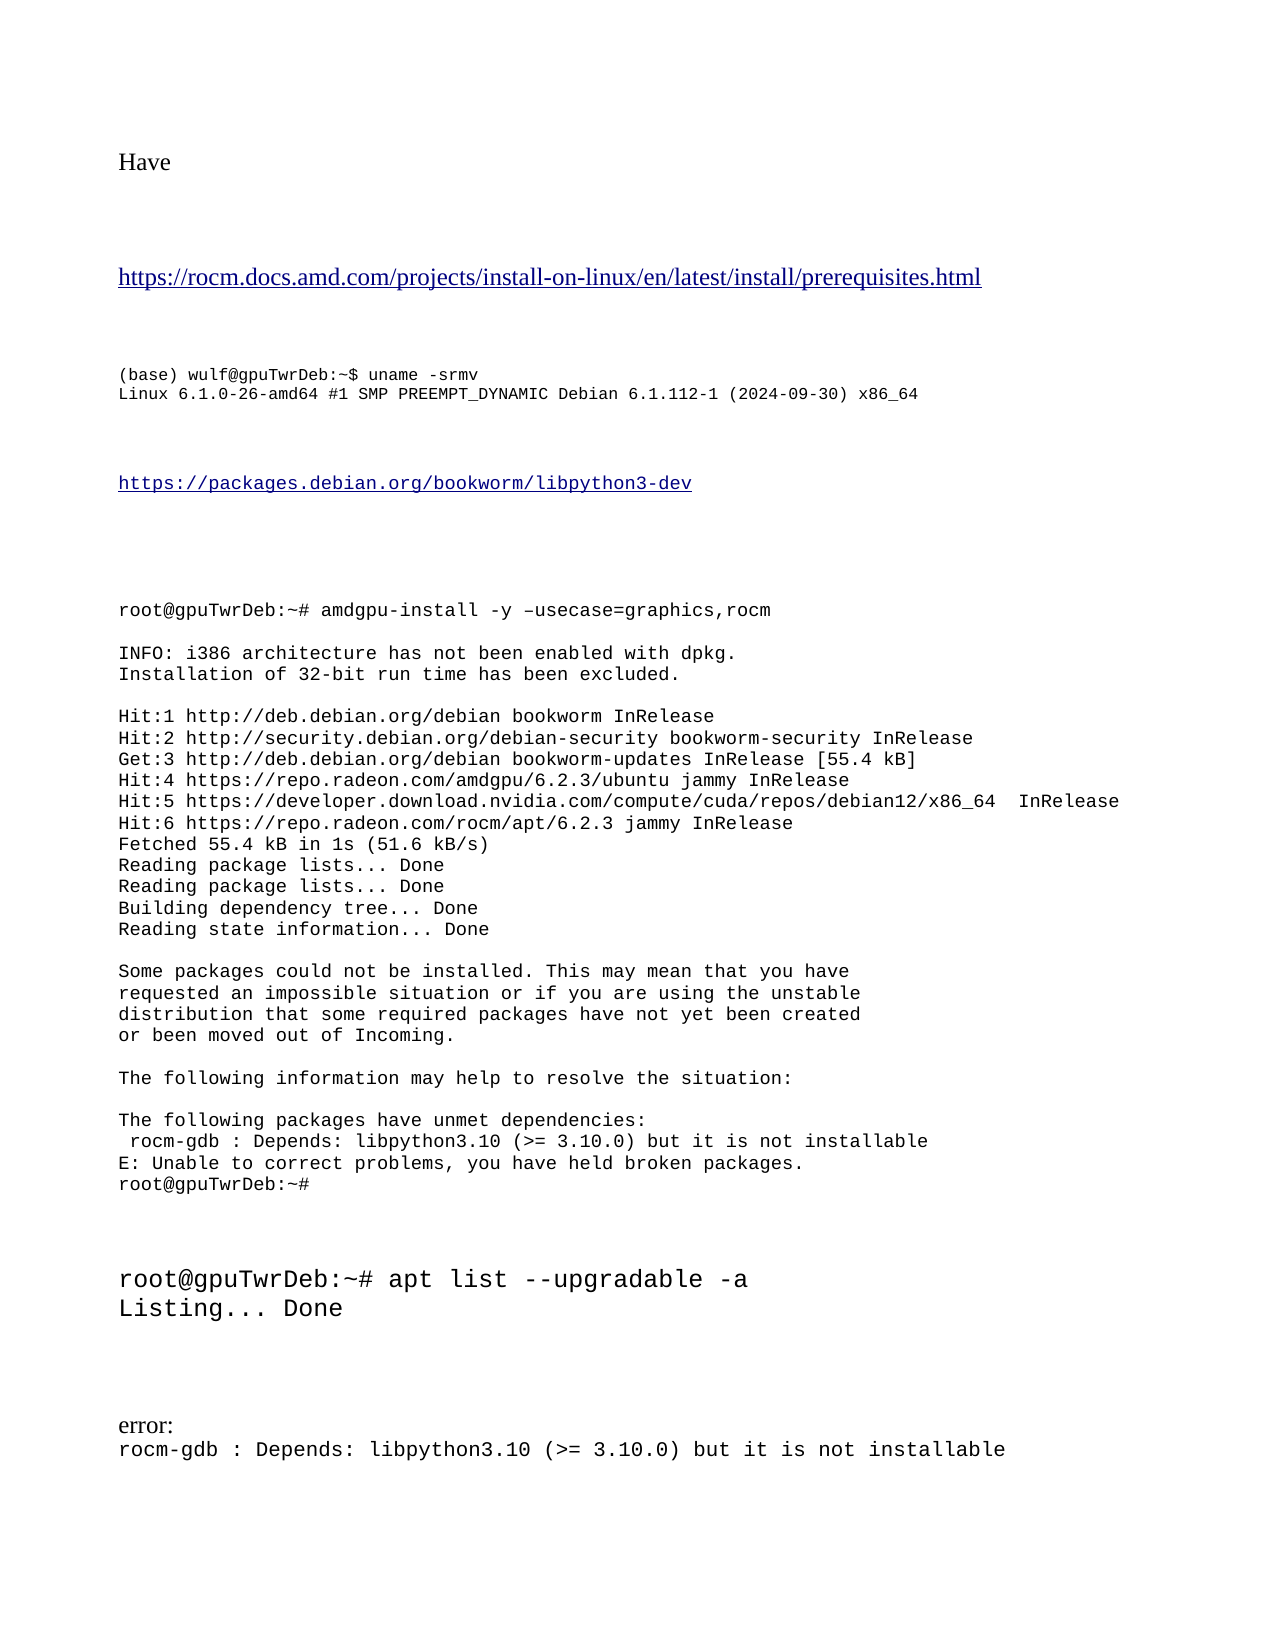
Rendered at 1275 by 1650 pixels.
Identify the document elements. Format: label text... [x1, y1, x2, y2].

text or been moved out of Incoming. [118, 1026, 1157, 1047]
text INFO: i386 architecture has not been enabled with dpkg. [118, 643, 1157, 665]
text error: [118, 1410, 1157, 1438]
text Hit:5 https://developer.download.nvidia.com/compute/cuda/repos/debian12/x86_64 InRelease [118, 792, 1157, 813]
text Fetched 55.4 kB in 1s (51.6 kB/s) [118, 835, 1157, 856]
text Building dependency tree... Done [118, 898, 1157, 920]
text Reading package lists... Done [118, 877, 1157, 898]
text Hit:4 https://repo.radeon.com/amdgpu/6.2.3/ubuntu jammy InRelease [118, 771, 1157, 792]
text (base) wulf@gpuTwrDeb:~$ uname -srmv [118, 367, 1157, 386]
text Hit:2 http://security.debian.org/debian-security bookworm-security InRelease [118, 728, 1157, 750]
text The following packages have unmet dependencies: [118, 1111, 1157, 1132]
text distribution that some required packages have not yet been created [118, 1005, 1157, 1026]
text Reading package lists... Done [118, 856, 1157, 877]
text Hit:1 http://deb.debian.org/debian bookworm InRelease [118, 707, 1157, 728]
text Get:3 http://deb.debian.org/debian bookworm-updates InRelease [55.4 kB] [118, 750, 1157, 771]
text The following information may help to resolve the situation: [118, 1068, 1157, 1090]
text https://packages.debian.org/bookworm/libpython3-dev [118, 473, 1157, 495]
text Reading state information... Done [118, 920, 1157, 941]
text Linux 6.1.0-26-amd64 #1 SMP PREEMPT_DYNAMIC Debian 6.1.112-1 (2024-09-30) x86_64 [118, 386, 1157, 405]
text Listing... Done [118, 1295, 1157, 1323]
text root@gpuTwrDeb:~# amdgpu-install -y –usecase=graphics,rocm [118, 601, 1157, 622]
text Hit:6 https://repo.radeon.com/rocm/apt/6.2.3 jammy InRelease [118, 813, 1157, 835]
text root@gpuTwrDeb:~# [118, 1175, 1157, 1196]
text rocm-gdb : Depends: libpython3.10 (>= 3.10.0) but it is not installable [118, 1438, 1157, 1462]
text https://rocm.docs.amd.com/projects/install-on-linux/en/latest/install/prerequisites.html [118, 262, 1157, 291]
text requested an impossible situation or if you are using the unstable [118, 983, 1157, 1005]
text Some packages could not be installed. This may mean that you have [118, 962, 1157, 983]
text Installation of 32-bit run time has been excluded. [118, 665, 1157, 686]
text Have [118, 147, 1157, 176]
text E: Unable to correct problems, you have held broken packages. [118, 1153, 1157, 1175]
text root@gpuTwrDeb:~# apt list --upgradable -a [118, 1267, 1157, 1295]
text rocm-gdb : Depends: libpython3.10 (>= 3.10.0) but it is not installable [118, 1132, 1157, 1153]
